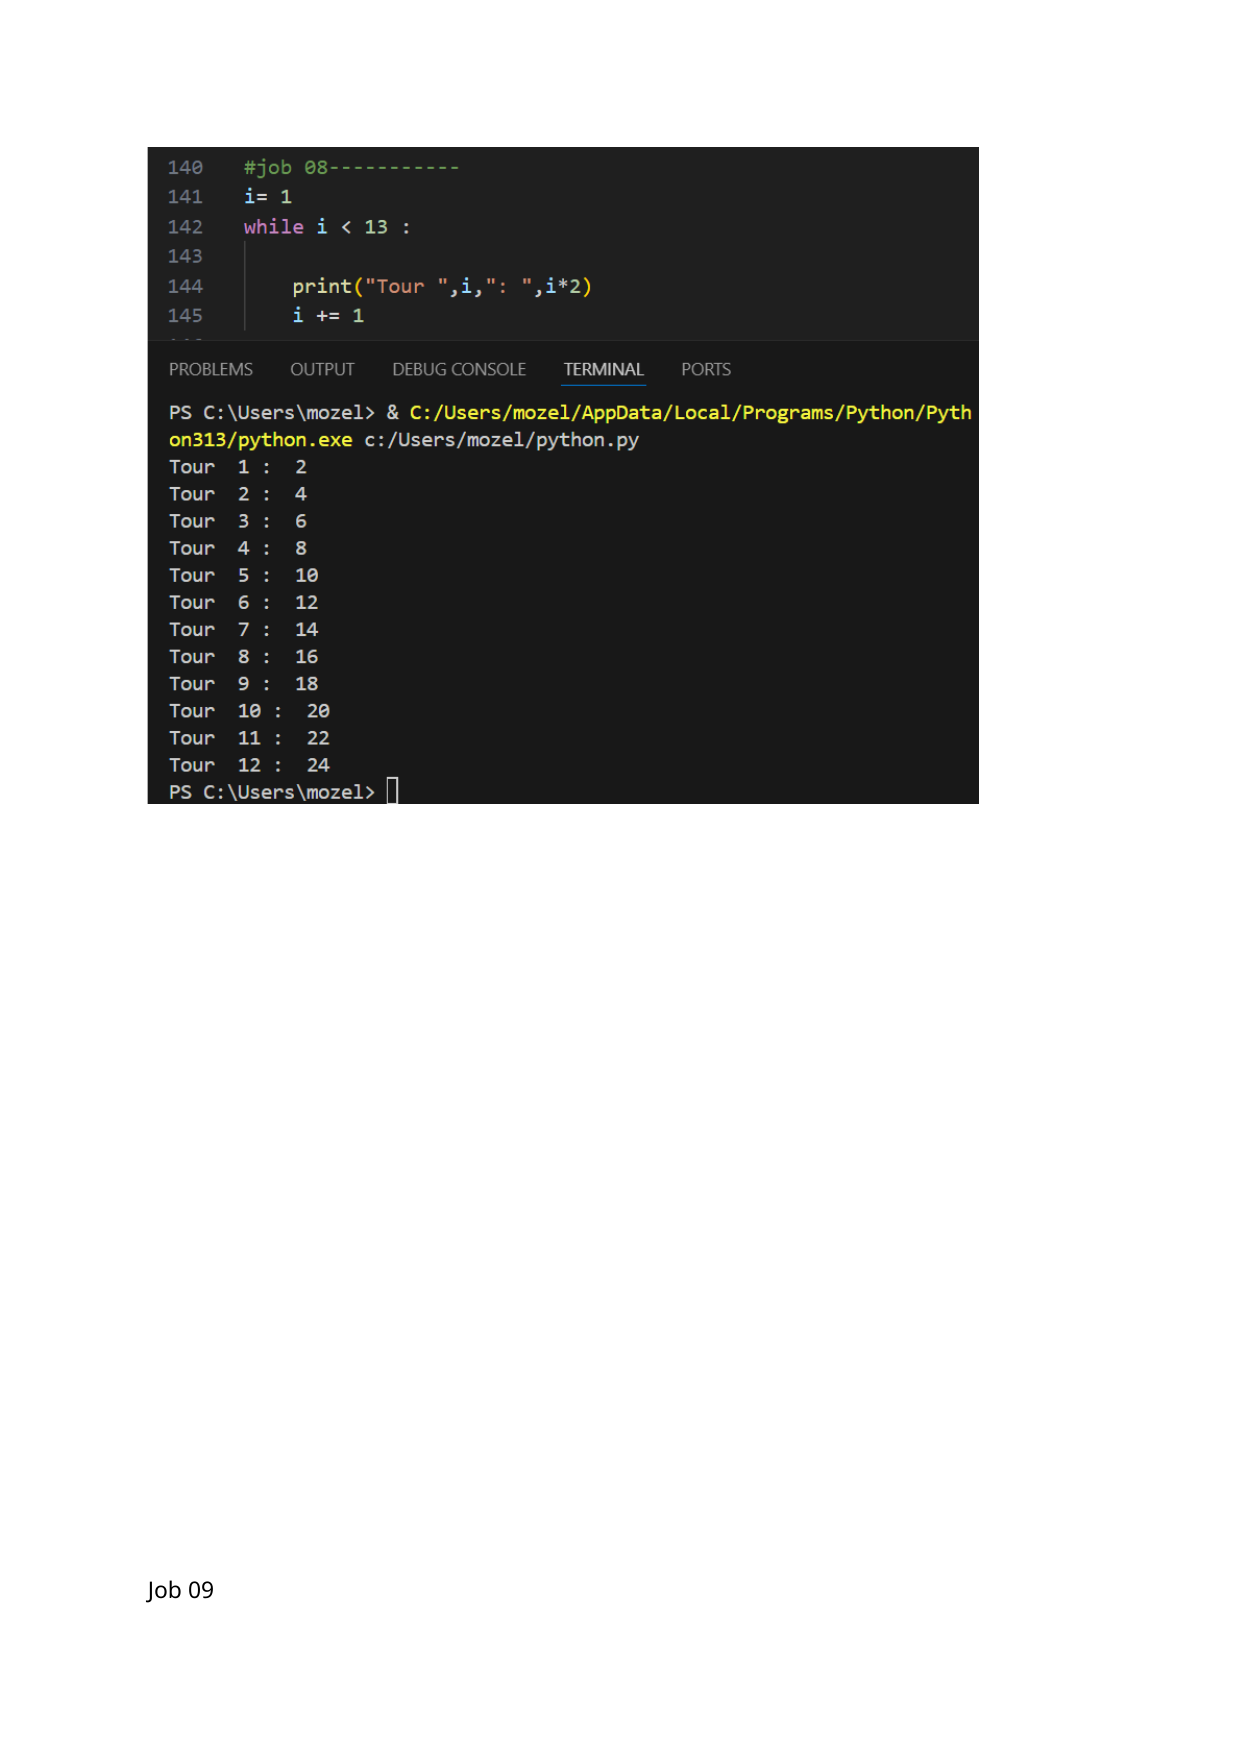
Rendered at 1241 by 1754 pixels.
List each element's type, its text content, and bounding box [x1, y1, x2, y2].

text Job 09 [148, 1574, 1093, 1606]
